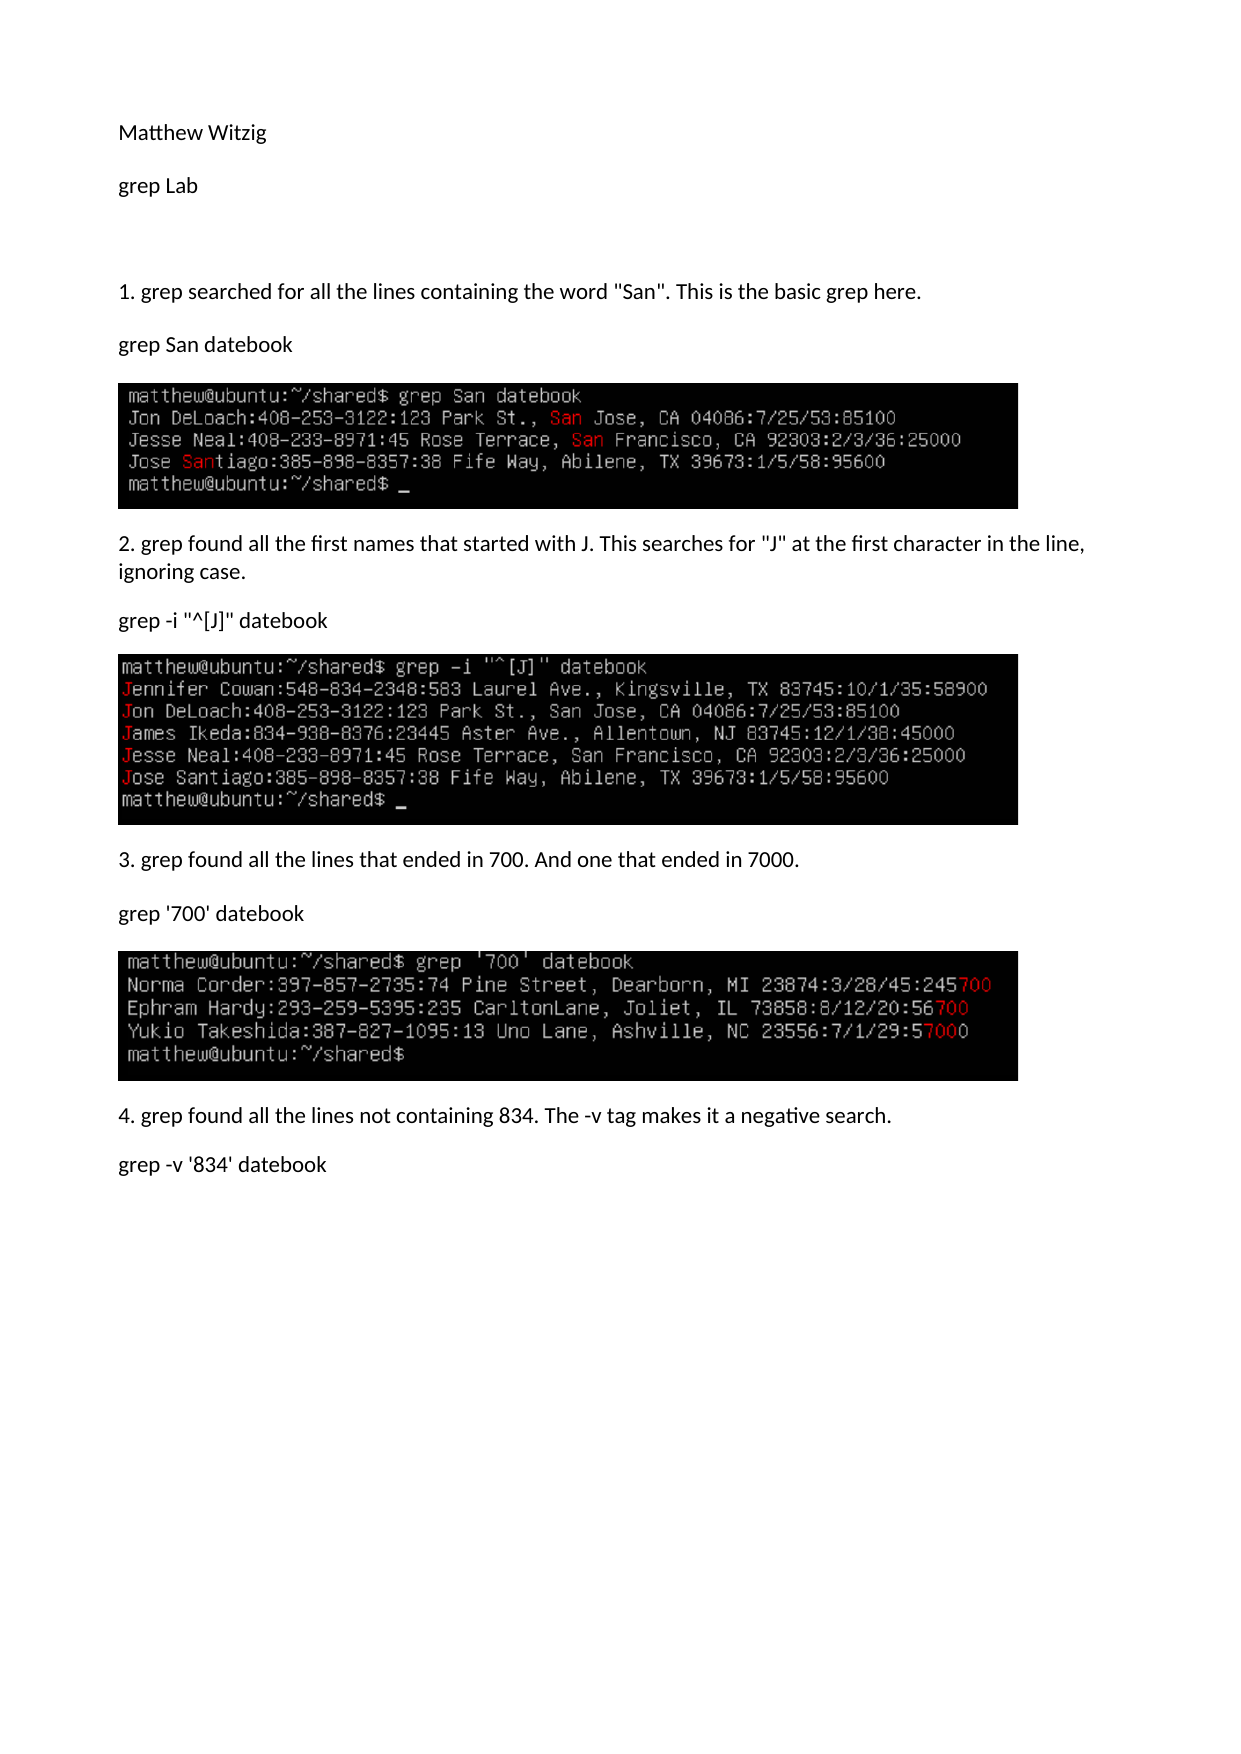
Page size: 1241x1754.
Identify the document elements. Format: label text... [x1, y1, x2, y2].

text 3. grep found all the lines that ended in 700. And one that ended in 7000. [118, 846, 1122, 874]
text grep San datebook [118, 330, 1122, 358]
text grep '700' datebook [118, 899, 1122, 927]
text grep -v '834' datebook [118, 1150, 1122, 1178]
text 1. grep searched for all the lines containing the word "San". This is the basic grep here. [118, 277, 1122, 305]
text Matthew Witzig [118, 118, 1122, 146]
text 2. grep found all the first names that started with J. This searches for "J" at the first character in the line, ignoring case. [118, 529, 1122, 585]
text grep -i "^[J]" datebook [118, 606, 1122, 634]
text 4. grep found all the lines not containing 834. The -v tag makes it a negative search. [118, 1101, 1122, 1129]
text grep Lab [118, 171, 1122, 199]
